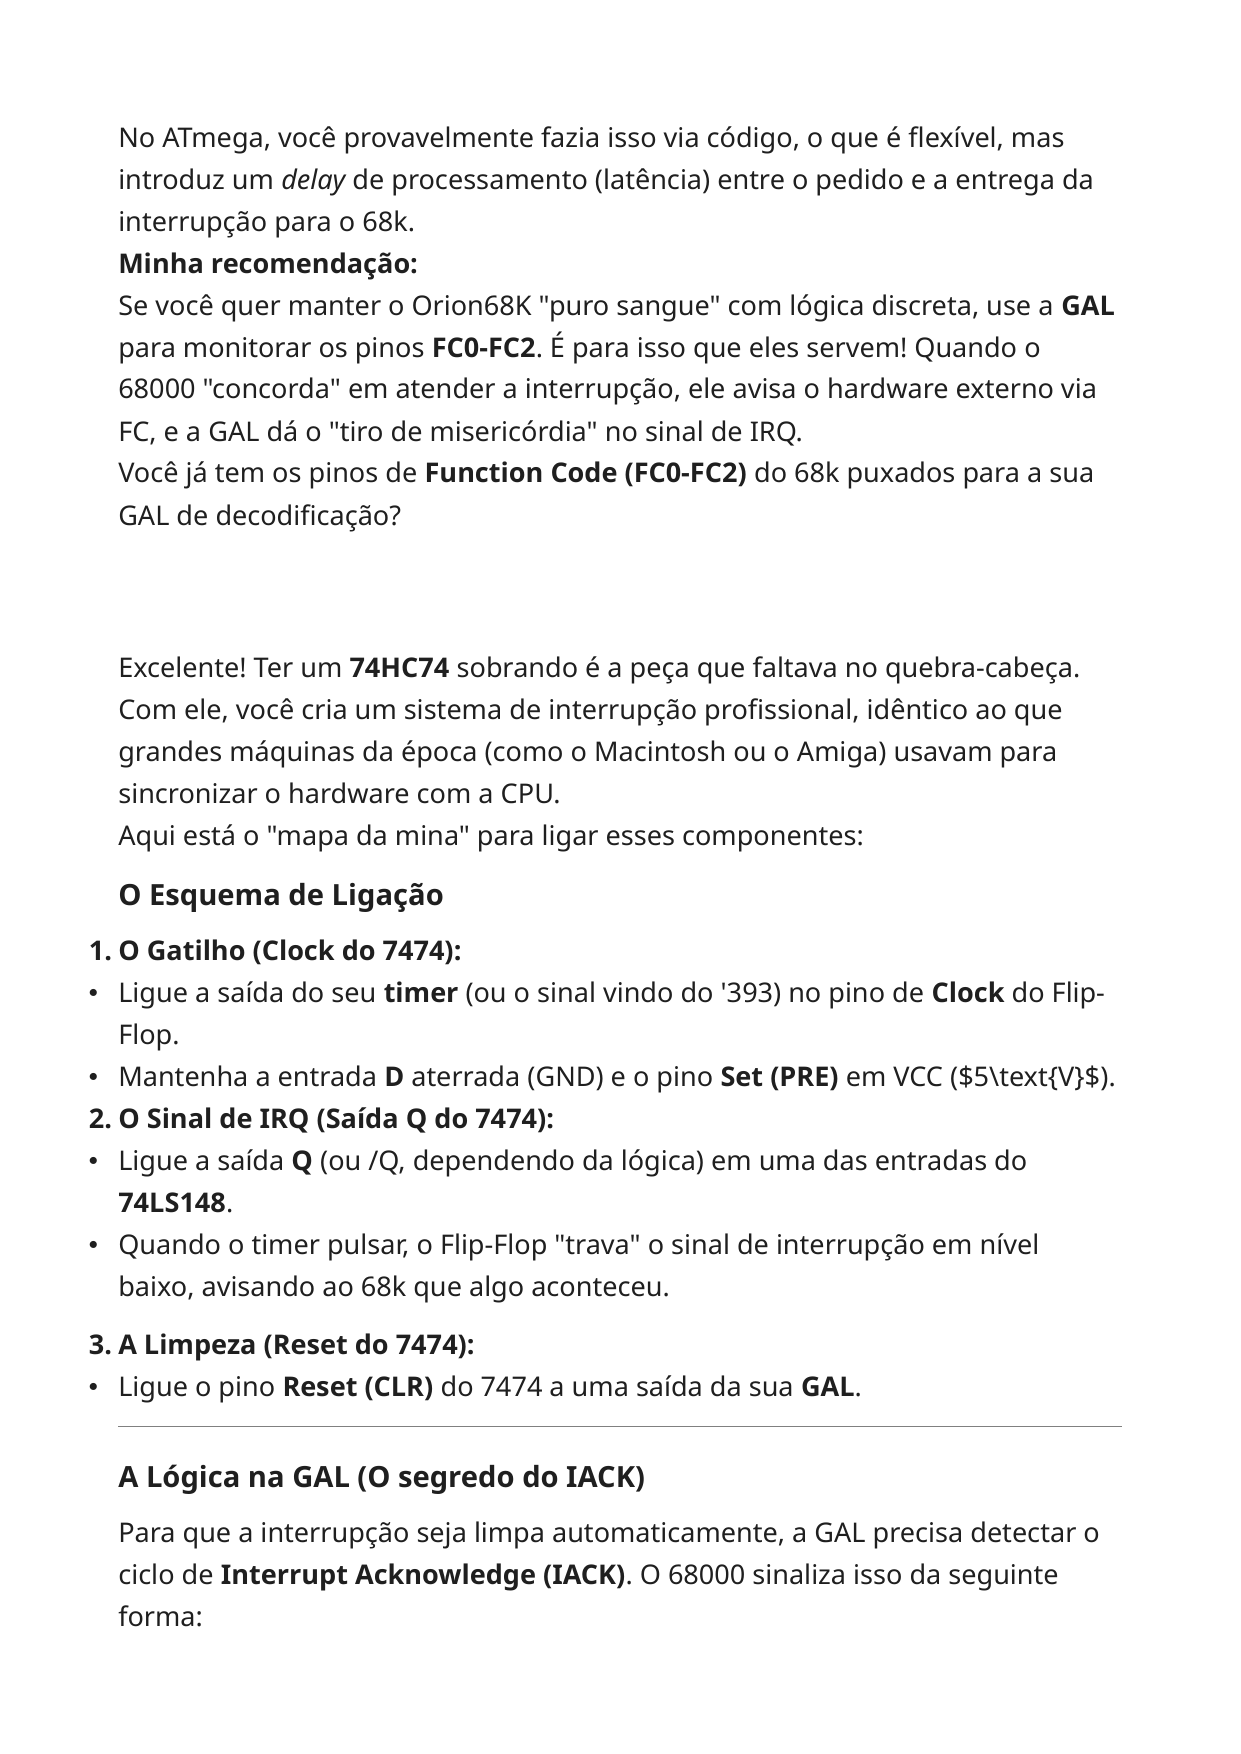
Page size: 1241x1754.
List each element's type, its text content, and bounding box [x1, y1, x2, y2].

list Ligue o pino Reset (CLR) do 7474 a uma saída da sua GAL. [118, 1367, 1122, 1404]
text Aqui está o "mapa da mina" para ligar esses componentes: [118, 816, 1122, 853]
list A Limpeza (Reset do 7474): [118, 1325, 1122, 1362]
text Excelente! Ter um 74HC74 sobrando é a peça que faltava no quebra-cabeça. Com ele, você cria um sistema de interrupção profissional, idêntico ao que grandes máquinas da época (como o Macintosh ou o Amiga) usavam para sincronizar o hardware com a CPU. [118, 648, 1122, 811]
text Se você quer manter o Orion68K "puro sangue" com lógica discreta, use a GAL para monitorar os pinos FC0-FC2. É para isso que eles servem! Quando o 68000 "concorda" em atender a interrupção, ele avisa o hardware externo via FC, e a GAL dá o "tiro de misericórdia" no sinal de IRQ. [118, 286, 1122, 449]
subtitle O Esquema de Ligação [118, 874, 1122, 914]
list Ligue a saída Q (ou /Q, dependendo da lógica) em uma das entradas do 74LS148. [118, 1142, 1122, 1221]
text Minha recomendação: [118, 244, 1122, 281]
list Mantenha a entrada D aterrada (GND) e o pino Set (PRE) em VCC ($5\text{V}$). [118, 1058, 1122, 1094]
subtitle A Lógica na GAL (O segredo do IACK) [118, 1456, 1122, 1496]
list Quando o timer pulsar, o Flip-Flop "trava" o sinal de interrupção em nível baixo, avisando ao 68k que algo aconteceu. [118, 1226, 1122, 1304]
text Para que a interrupção seja limpa automaticamente, a GAL precisa detectar o ciclo de Interrupt Acknowledge (IACK). O 68000 sinaliza isso da seguinte forma: [118, 1514, 1122, 1635]
list O Sinal de IRQ (Saída Q do 7474): [118, 1100, 1122, 1137]
list O Gatilho (Clock do 7474): [118, 932, 1122, 969]
text Você já tem os pinos de Function Code (FC0-FC2) do 68k puxados para a sua GAL de decodificação? [118, 454, 1122, 533]
list Ligue a saída do seu timer (ou o sinal vindo do '393) no pino de Clock do Flip-Flop. [118, 974, 1122, 1053]
text No ATmega, você provavelmente fazia isso via código, o que é flexível, mas introduz um delay de processamento (latência) entre o pedido e a entrega da interrupção para o 68k. [118, 118, 1122, 239]
